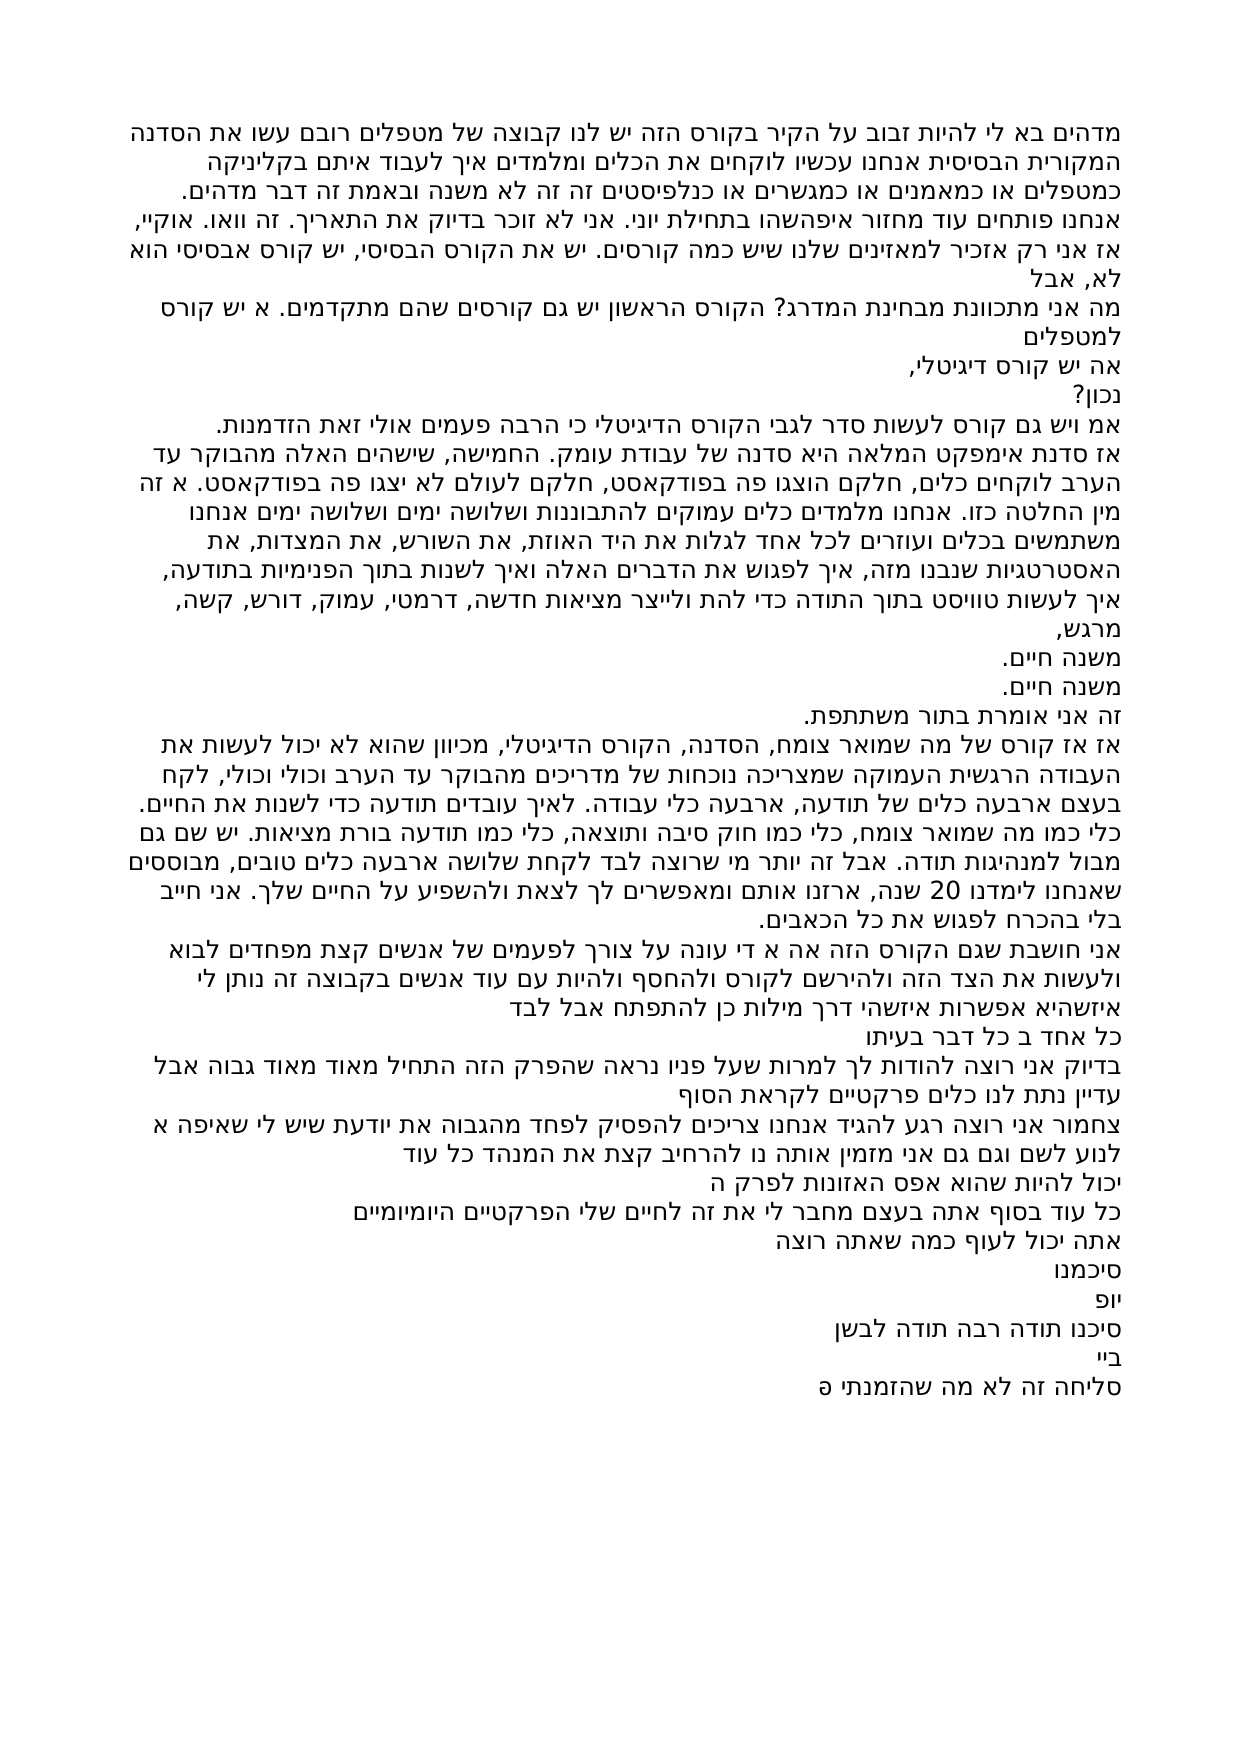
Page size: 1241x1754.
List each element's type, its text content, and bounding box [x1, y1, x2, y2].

text מדהים בא לי להיות זבוב על הקיר בקורס הזה יש לנו קבוצה של מטפלים רובם עשו את הסדנה המקורית הבסיסית אנחנו עכשיו לוקחים את הכלים ומלמדים איך לעבוד איתם בקליניקה כמטפלים או כמאמנים או כמגשרים או כנלפיסטים זה זה לא משנה ובאמת זה דבר מדהים. אנחנו פותחים עוד מחזור איפהשהו בתחילת יוני. אני לא זוכר בדיוק את התאריך. זה וואו. אוקיי, אז אני רק אזכיר למאזינים שלנו שיש כמה קורסים. יש את הקורס הבסיסי, יש קורס אבסיסי הוא לא, אבל [118, 118, 1122, 293]
text סליחה זה לא מה שהזמנתי อ [118, 1372, 1122, 1401]
text אני חושבת שגם הקורס הזה אה א די עונה על צורך לפעמים של אנשים קצת מפחדים לבוא ולעשות את הצד הזה ולהירשם לקורס ולהחסף ולהיות עם עוד אנשים בקבוצה זה נותן לי איזשהיא אפשרות איזשהי דרך מילות כן להתפתח אבל לבד [118, 935, 1122, 1022]
text משנה חיים. [118, 643, 1122, 672]
text יכול להיות שהוא אפס האזונות לפרק ה [118, 1168, 1122, 1197]
text בדיוק אני רוצה להודות לך למרות שעל פניו נראה שהפרק הזה התחיל מאוד מאוד גבוה אבל עדיין נתת לנו כלים פרקטיים לקראת הסוף [118, 1051, 1122, 1110]
text משנה חיים. [118, 672, 1122, 701]
text ביי [118, 1343, 1122, 1372]
text אה יש קורס דיגיטלי, [118, 351, 1122, 381]
text מה אני מתכוונת מבחינת המדרג? הקורס הראשון יש גם קורסים שהם מתקדמים. א יש קורס למטפלים [118, 293, 1122, 351]
text סיכמנו [118, 1256, 1122, 1285]
text יופ [118, 1285, 1122, 1314]
text כל אחד ב כל דבר בעיתו [118, 1022, 1122, 1051]
text סיכנו תודה רבה תודה לבשן [118, 1314, 1122, 1343]
text אז אז קורס של מה שמואר צומח, הסדנה, הקורס הדיגיטלי, מכיוון שהוא לא יכול לעשות את העבודה הרגשית העמוקה שמצריכה נוכחות של מדריכים מהבוקר עד הערב וכולי וכולי, לקח בעצם ארבעה כלים של תודעה, ארבעה כלי עבודה. לאיך עובדים תודעה כדי לשנות את החיים. כלי כמו מה שמואר צומח, כלי כמו חוק סיבה ותוצאה, כלי כמו תודעה בורת מציאות. יש שם גם מבול למנהיגות תודה. אבל זה יותר מי שרוצה לבד לקחת שלושה ארבעה כלים טובים, מבוססים שאנחנו לימדנו 20 שנה, ארזנו אותם ומאפשרים לך לצאת ולהשפיע על החיים שלך. אני חייב [118, 731, 1122, 906]
text בלי בהכרח לפגוש את כל הכאבים. [118, 906, 1122, 935]
text אז סדנת אימפקט המלאה היא סדנה של עבודת עומק. החמישה, שישהים האלה מהבוקר עד הערב לוקחים כלים, חלקם הוצגו פה בפודקאסט, חלקם לעולם לא יצגו פה בפודקאסט. א זה מין החלטה כזו. אנחנו מלמדים כלים עמוקים להתבוננות ושלושה ימים ושלושה ימים אנחנו משתמשים בכלים ועוזרים לכל אחד לגלות את היד האוזת, את השורש, את המצדות, את האסטרטגיות שנבנו מזה, איך לפגוש את הדברים האלה ואיך לשנות בתוך הפנימיות בתודעה, איך לעשות טוויסט בתוך התודה כדי להת ולייצר מציאות חדשה, דרמטי, עמוק, דורש, קשה, מרגש, [118, 439, 1122, 643]
text צחמור אני רוצה רגע להגיד אנחנו צריכים להפסיק לפחד מהגבוה את יודעת שיש לי שאיפה א לנוע לשם וגם גם אני מזמין אותה נו להרחיב קצת את המנהד כל עוד [118, 1110, 1122, 1168]
text אתה יכול לעוף כמה שאתה רוצה [118, 1226, 1122, 1256]
text נכון? [118, 381, 1122, 410]
text כל עוד בסוף אתה בעצם מחבר לי את זה לחיים שלי הפרקטיים היומיומיים [118, 1197, 1122, 1226]
text זה אני אומרת בתור משתתפת. [118, 701, 1122, 731]
text אמ ויש גם קורס לעשות סדר לגבי הקורס הדיגיטלי כי הרבה פעמים אולי זאת הזדמנות. [118, 410, 1122, 439]
